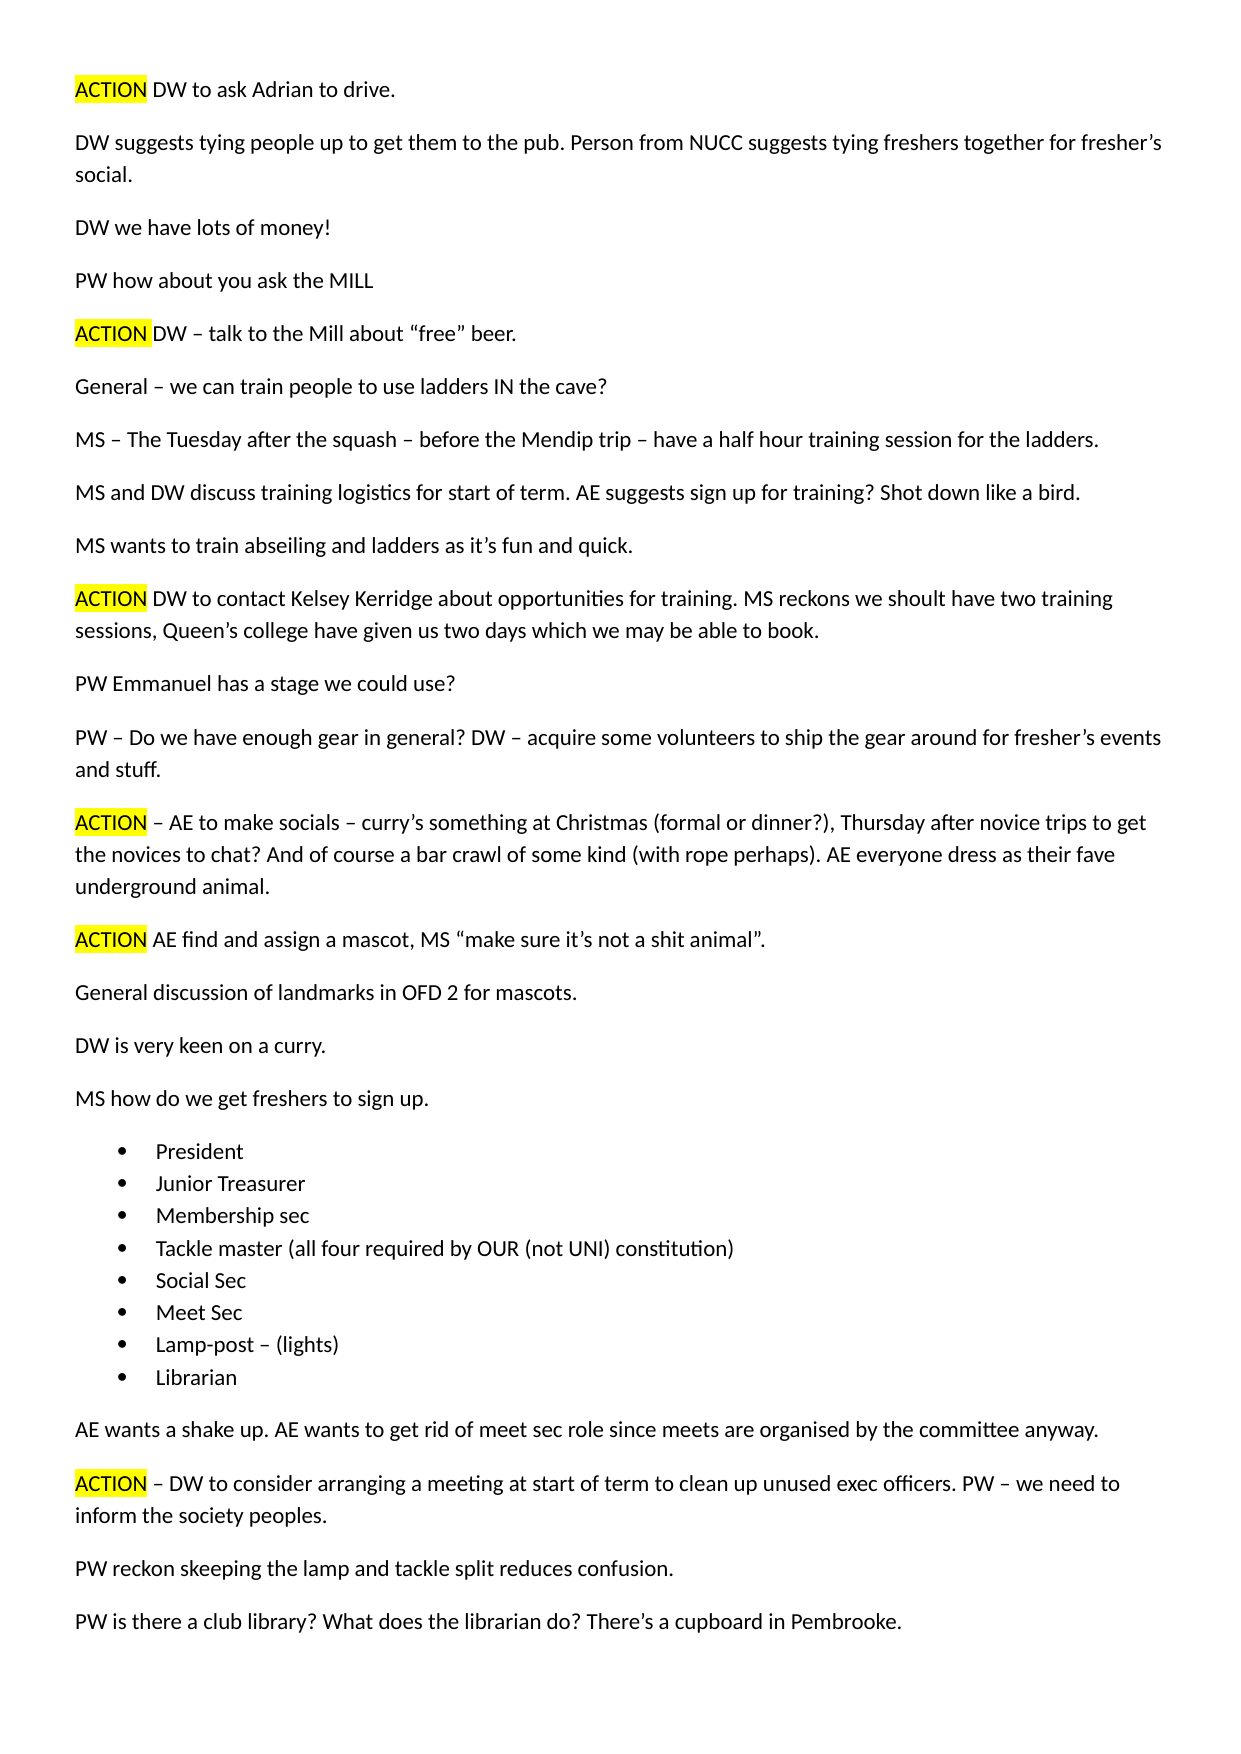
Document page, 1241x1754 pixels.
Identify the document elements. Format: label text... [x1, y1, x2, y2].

text MS – The Tuesday after the squash – before the Mendip trip – have a half hour training session for the ladders. [75, 425, 1165, 453]
text PW how about you ask the MILL [75, 266, 1165, 294]
text ACTION – AE to make socials – curry’s something at Christmas (formal or dinner?), Thursday after novice trips to get the novices to chat? And of course a bar crawl of some kind (with rope perhaps). AE everyone dress as their fave underground animal. [75, 808, 1165, 900]
text ACTION – DW to consider arranging a meeting at start of term to clean up unused exec officers. PW – we need to inform the society peoples. [75, 1469, 1165, 1529]
list Junior Treasurer [118, 1169, 1165, 1197]
text PW – Do we have enough gear in general? DW – acquire some volunteers to ship the gear around for fresher’s events and stuff. [75, 723, 1165, 783]
list Meet Sec [118, 1298, 1165, 1326]
text DW we have lots of money! [75, 213, 1165, 241]
list President [118, 1137, 1165, 1165]
text ACTION AE find and assign a mascot, MS “make sure it’s not a shit animal”. [75, 925, 1165, 953]
text MS wants to train abseiling and ladders as it’s fun and quick. [75, 531, 1165, 559]
text PW Emmanuel has a stage we could use? [75, 669, 1165, 698]
text DW is very keen on a curry. [75, 1031, 1165, 1059]
text ACTION DW – talk to the Mill about “free” beer. [75, 319, 1165, 347]
list Librarian [118, 1363, 1165, 1391]
text General – we can train people to use ladders IN the cave? [75, 372, 1165, 400]
text MS how do we get freshers to sign up. [75, 1084, 1165, 1112]
text AE wants a shake up. AE wants to get rid of meet sec role since meets are organised by the committee anyway. [75, 1416, 1165, 1444]
text DW suggests tying people up to get them to the pub. Person from NUCC suggests tying freshers together for fresher’s social. [75, 128, 1165, 188]
list Social Sec [118, 1266, 1165, 1294]
text PW is there a club library? What does the librarian do? There’s a cupboard in Pembrooke. [75, 1607, 1165, 1635]
list Lamp-post – (lights) [118, 1330, 1165, 1358]
text ACTION DW to contact Kelsey Kerridge about opportunities for training. MS reckons we shoult have two training sessions, Queen’s college have given us two days which we may be able to book. [75, 584, 1165, 644]
text ACTION DW to ask Adrian to drive. [75, 75, 1165, 103]
list Tackle master (all four required by OUR (not UNI) constitution) [118, 1234, 1165, 1262]
text General discussion of landmarks in OFD 2 for mascots. [75, 978, 1165, 1006]
text MS and DW discuss training logistics for start of term. AE suggests sign up for training? Shot down like a bird. [75, 478, 1165, 506]
text PW reckon skeeping the lamp and tackle split reduces confusion. [75, 1554, 1165, 1582]
list Membership sec [118, 1202, 1165, 1230]
